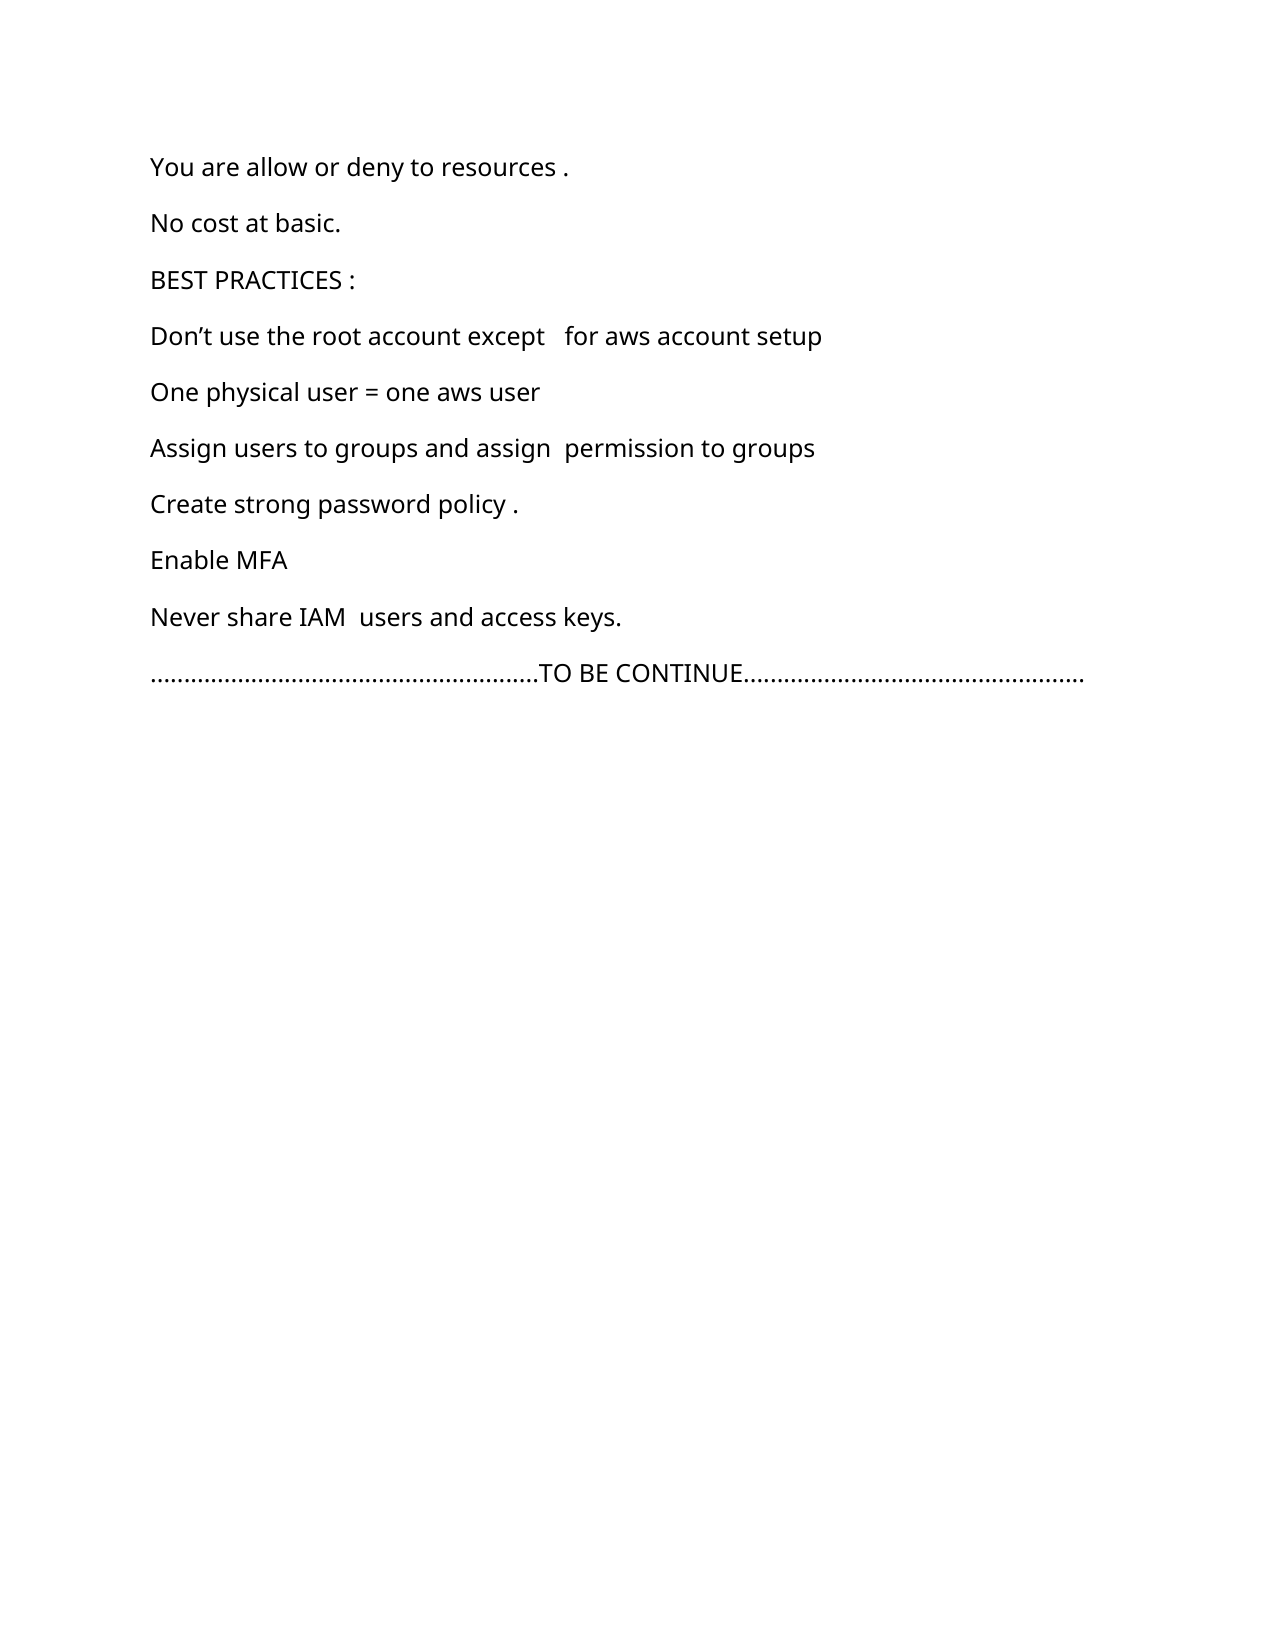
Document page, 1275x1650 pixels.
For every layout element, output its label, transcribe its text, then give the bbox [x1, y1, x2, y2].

text Create strong password policy . [150, 487, 1125, 521]
text One physical user = one aws user [150, 374, 1125, 409]
text Enable MFA [150, 543, 1125, 577]
text Don’t use the root account except for aws account setup [150, 318, 1125, 352]
text You are allow or deny to resources . [150, 150, 1125, 184]
text ..........................................................TO BE CONTINUE................................................... [150, 655, 1125, 689]
text Never share IAM users and access keys. [150, 599, 1125, 633]
text Assign users to groups and assign permission to groups [150, 431, 1125, 465]
text No cost at basic. [150, 206, 1125, 240]
text BEST PRACTICES : [150, 262, 1125, 296]
